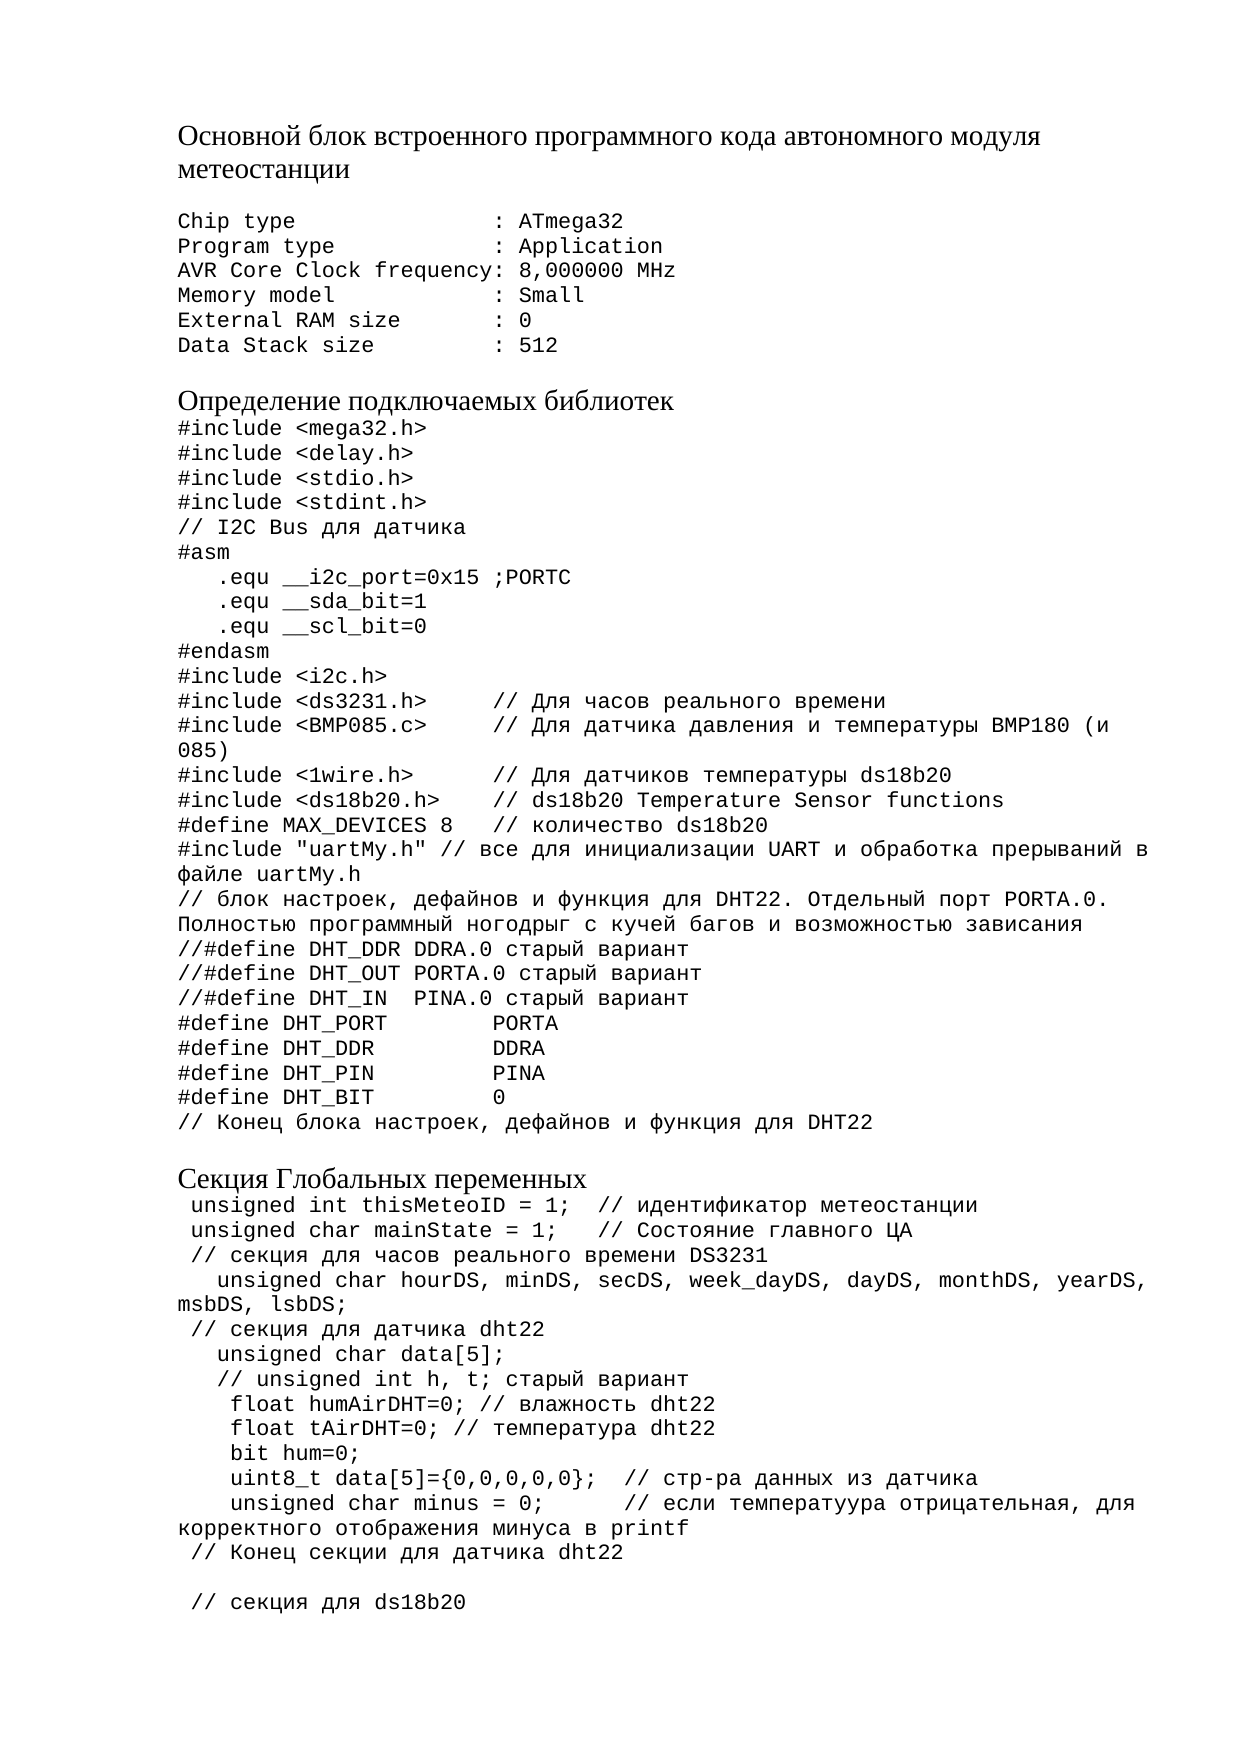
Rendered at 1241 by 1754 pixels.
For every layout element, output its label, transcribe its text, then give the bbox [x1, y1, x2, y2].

text External RAM size : 0 [177, 309, 1152, 334]
text AVR Core Clock frequency: 8,000000 MHz [177, 259, 1152, 284]
text bit hum=0; [177, 1442, 1152, 1467]
text // блок настроек, дефайнов и функция для DHT22. Отдельный порт PORTA.0. Полностью программный ногодрыг с кучей багов и возможностью зависания [177, 888, 1152, 938]
text // секция для часов реального времени DS3231 [177, 1244, 1152, 1269]
text Program type : Application [177, 235, 1152, 259]
subtitle Основной блок встроенного программного кода автономного модуля метеостанции [177, 118, 1152, 185]
text // секция для ds18b20 [177, 1591, 1152, 1616]
text #define MAX_DEVICES 8 // количество ds18b20 [177, 814, 1152, 838]
text Memory model : Small [177, 284, 1152, 309]
text #include <stdint.h> [177, 491, 1152, 516]
text #endasm [177, 640, 1152, 665]
text uint8_t data[5]={0,0,0,0,0}; // стр-ра данных из датчика [177, 1467, 1152, 1492]
text .equ __sda_bit=1 [177, 591, 1152, 615]
text .equ __scl_bit=0 [177, 615, 1152, 640]
text Chip type : ATmega32 [177, 210, 1152, 235]
text unsigned char mainState = 1; // Состояние главного ЦА [177, 1219, 1152, 1244]
text Data Stack size : 512 [177, 334, 1152, 359]
text unsigned char minus = 0; // если температуура отрицательная, для корректного отображения минуса в printf [177, 1492, 1152, 1541]
text #include <mega32.h> [177, 417, 1152, 442]
text // Конец секции для датчика dht22 [177, 1541, 1152, 1566]
text // Конец блока настроек, дефайнов и функция для DHT22 [177, 1111, 1152, 1136]
text unsigned char data[5]; [177, 1343, 1152, 1368]
text // unsigned int h, t; старый вариант [177, 1368, 1152, 1393]
text .equ __i2c_port=0x15 ;PORTC [177, 566, 1152, 591]
text #define DHT_BIT 0 [177, 1086, 1152, 1111]
text //#define DHT_OUT PORTA.0 старый вариант [177, 962, 1152, 987]
text //#define DHT_DDR DDRA.0 старый вариант [177, 938, 1152, 962]
text float tAirDHT=0; // температура dht22 [177, 1417, 1152, 1442]
text #asm [177, 541, 1152, 566]
text unsigned char hourDS, minDS, secDS, week_dayDS, dayDS, monthDS, yearDS, msbDS, lsbDS; [177, 1269, 1152, 1318]
text #include <i2c.h> [177, 665, 1152, 690]
text #include <BMP085.c> // Для датчика давления и температуры BMP180 (и 085) [177, 714, 1152, 764]
text #include <ds18b20.h> // ds18b20 Temperature Sensor functions [177, 789, 1152, 814]
text #define DHT_PIN PINA [177, 1062, 1152, 1086]
text Секция Глобальных переменных [177, 1161, 1152, 1194]
text #include <stdio.h> [177, 467, 1152, 491]
text #define DHT_PORT PORTA [177, 1012, 1152, 1037]
text // I2C Bus для датчика [177, 516, 1152, 541]
text Определение подключаемых библиотек [177, 383, 1152, 417]
text #define DHT_DDR DDRA [177, 1037, 1152, 1062]
text #include "uartMy.h" // все для инициализации UART и обработка прерываний в файле uartMy.h [177, 838, 1152, 888]
text //#define DHT_IN PINA.0 старый вариант [177, 987, 1152, 1012]
text #include <ds3231.h> // Для часов реального времени [177, 690, 1152, 714]
text float humAirDHT=0; // влажность dht22 [177, 1393, 1152, 1417]
text #include <delay.h> [177, 442, 1152, 467]
text #include <1wire.h> // Для датчиков температуры ds18b20 [177, 764, 1152, 789]
text // секция для датчика dht22 [177, 1318, 1152, 1343]
text unsigned int thisMeteoID = 1; // идентификатор метеостанции [177, 1194, 1152, 1219]
